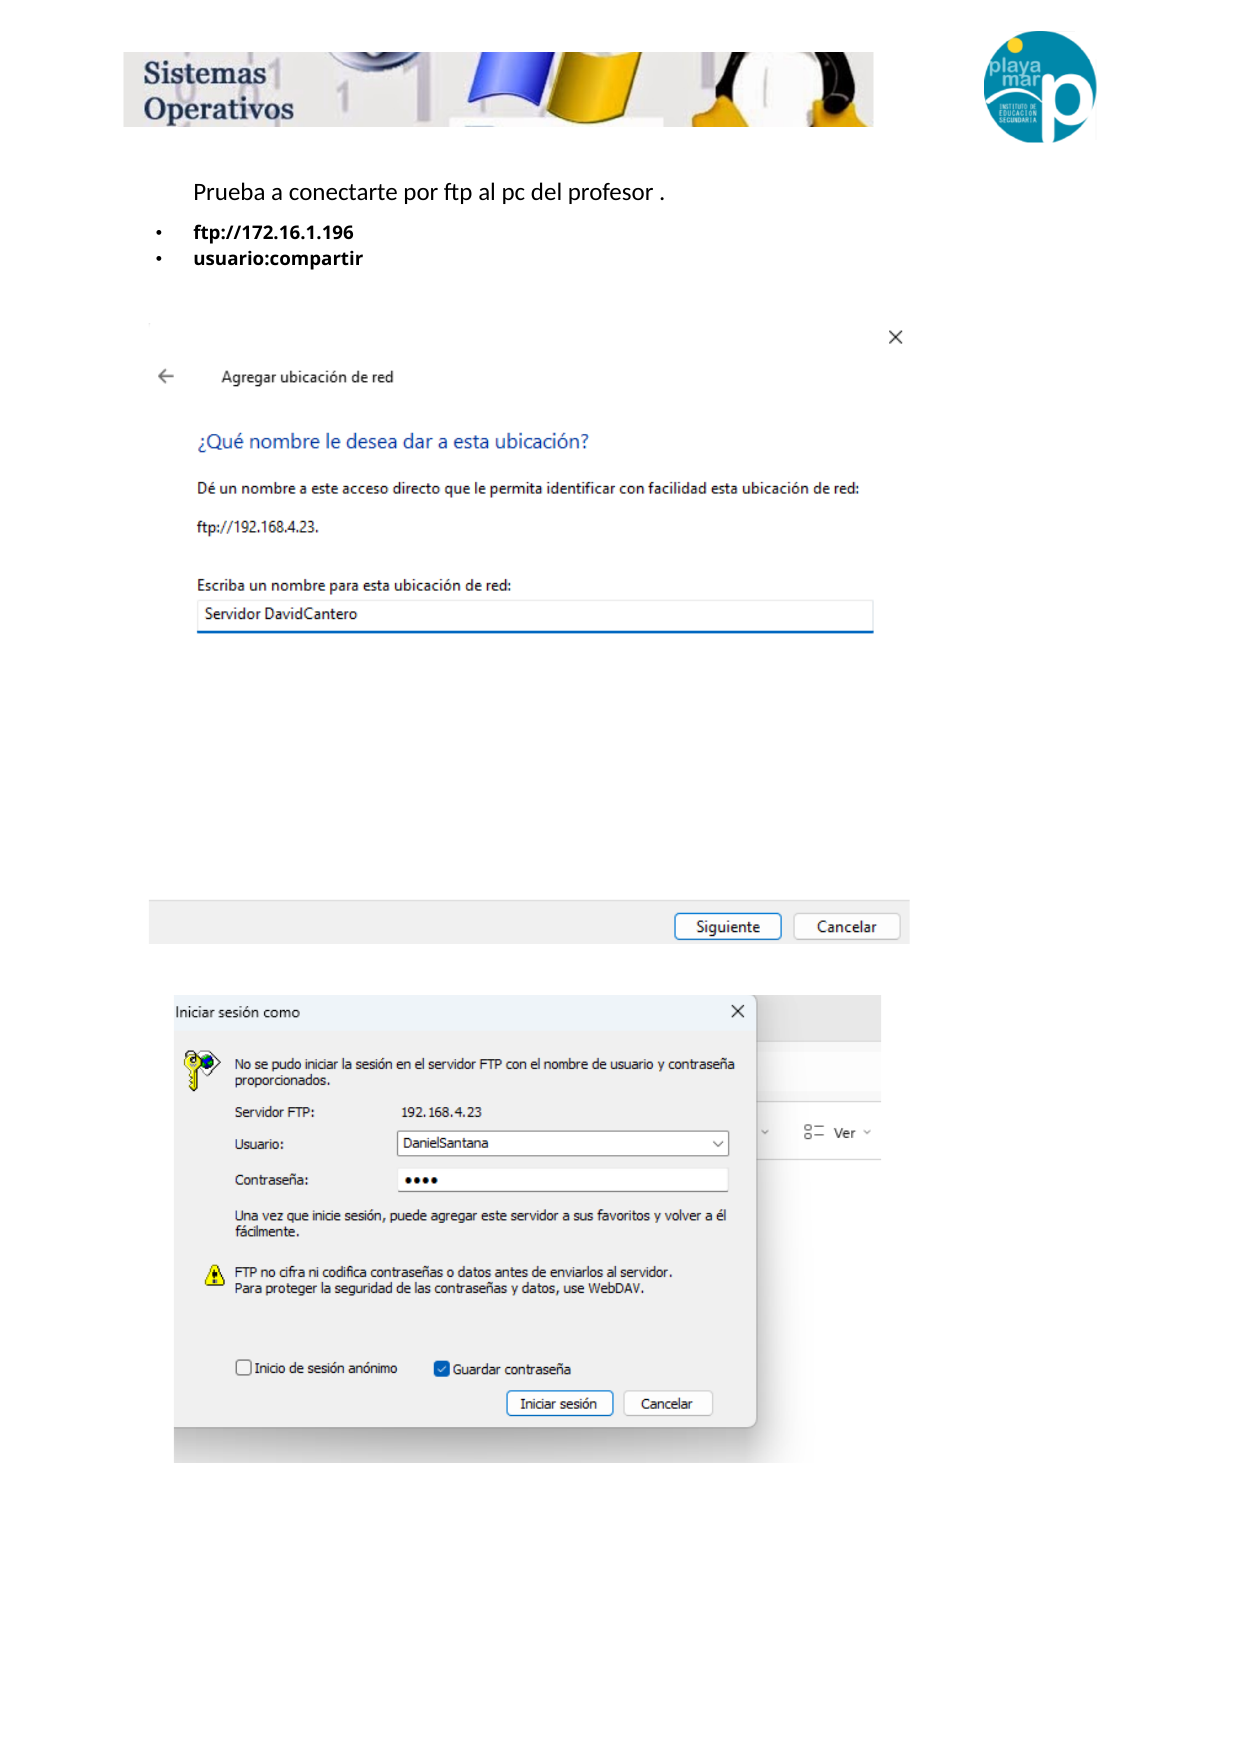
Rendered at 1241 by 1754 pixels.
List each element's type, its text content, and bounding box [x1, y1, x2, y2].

list usuario:compartir [156, 245, 1122, 270]
list ftp://172.16.1.196 [156, 219, 1122, 245]
picture [173, 995, 882, 1463]
picture [109, 24, 1114, 153]
picture [148, 323, 910, 944]
list Prueba a conectarte por ftp al pc del profesor . [156, 176, 1122, 207]
